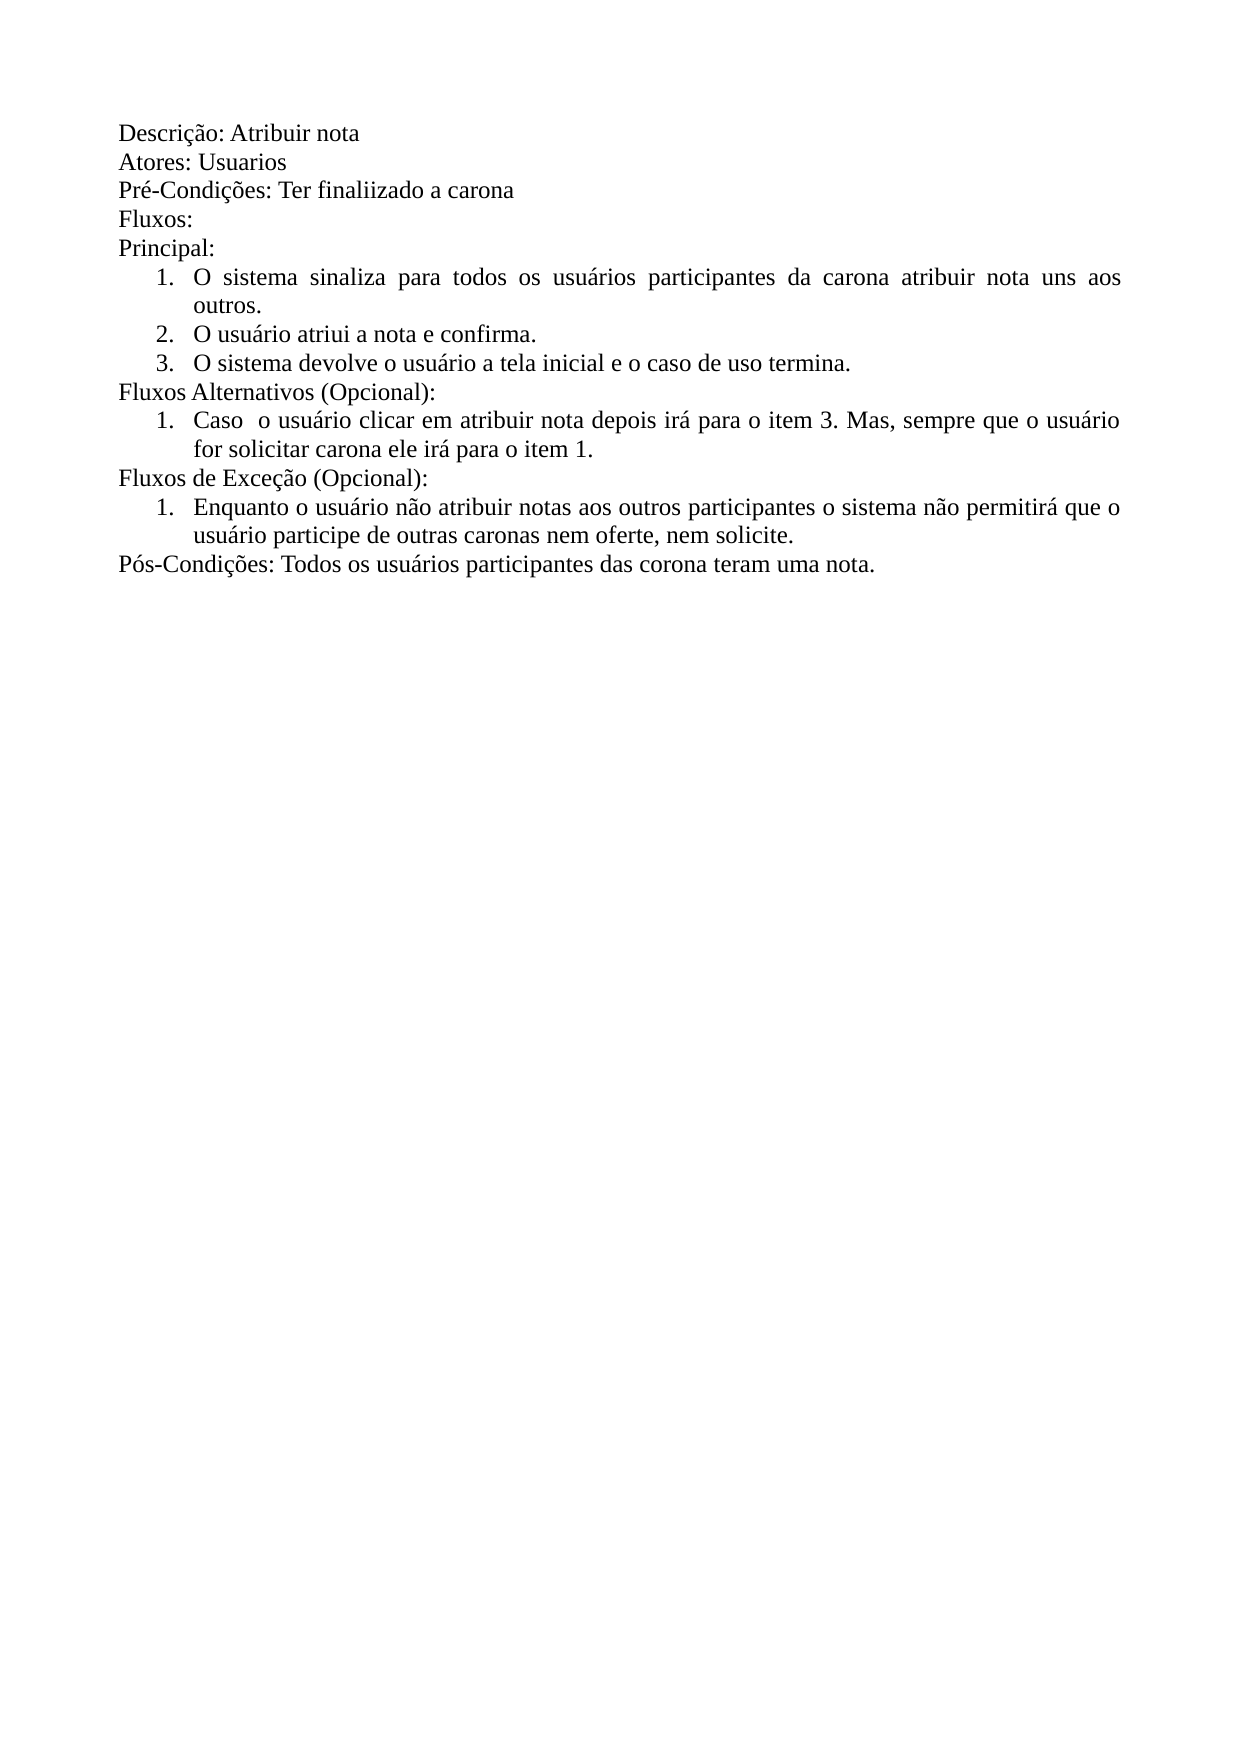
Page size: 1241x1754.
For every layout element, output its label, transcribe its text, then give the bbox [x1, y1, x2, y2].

text Pré-Condições: Ter finaliizado a carona [118, 176, 1122, 204]
text Fluxos: [118, 204, 1122, 233]
text Atores: Usuarios [118, 147, 1122, 176]
list O sistema sinaliza para todos os usuários participantes da carona atribuir nota uns aos outros. [156, 262, 1122, 319]
text Fluxos de Exceção (Opcional): [118, 463, 1122, 492]
text Fluxos Alternativos (Opcional): [118, 377, 1122, 406]
text Principal: [118, 233, 1122, 262]
text Pós-Condições: Todos os usuários participantes das corona teram uma nota. [118, 549, 1122, 578]
list Caso o usuário clicar em atribuir nota depois irá para o item 3. Mas, sempre que o usuário for solicitar carona ele irá para o item 1. [156, 406, 1122, 463]
list O sistema devolve o usuário a tela inicial e o caso de uso termina. [156, 348, 1122, 377]
text Descrição: Atribuir nota [118, 118, 1122, 147]
list O usuário atriui a nota e confirma. [156, 319, 1122, 348]
list Enquanto o usuário não atribuir notas aos outros participantes o sistema não permitirá que o usuário participe de outras caronas nem oferte, nem solicite. [156, 492, 1122, 549]
